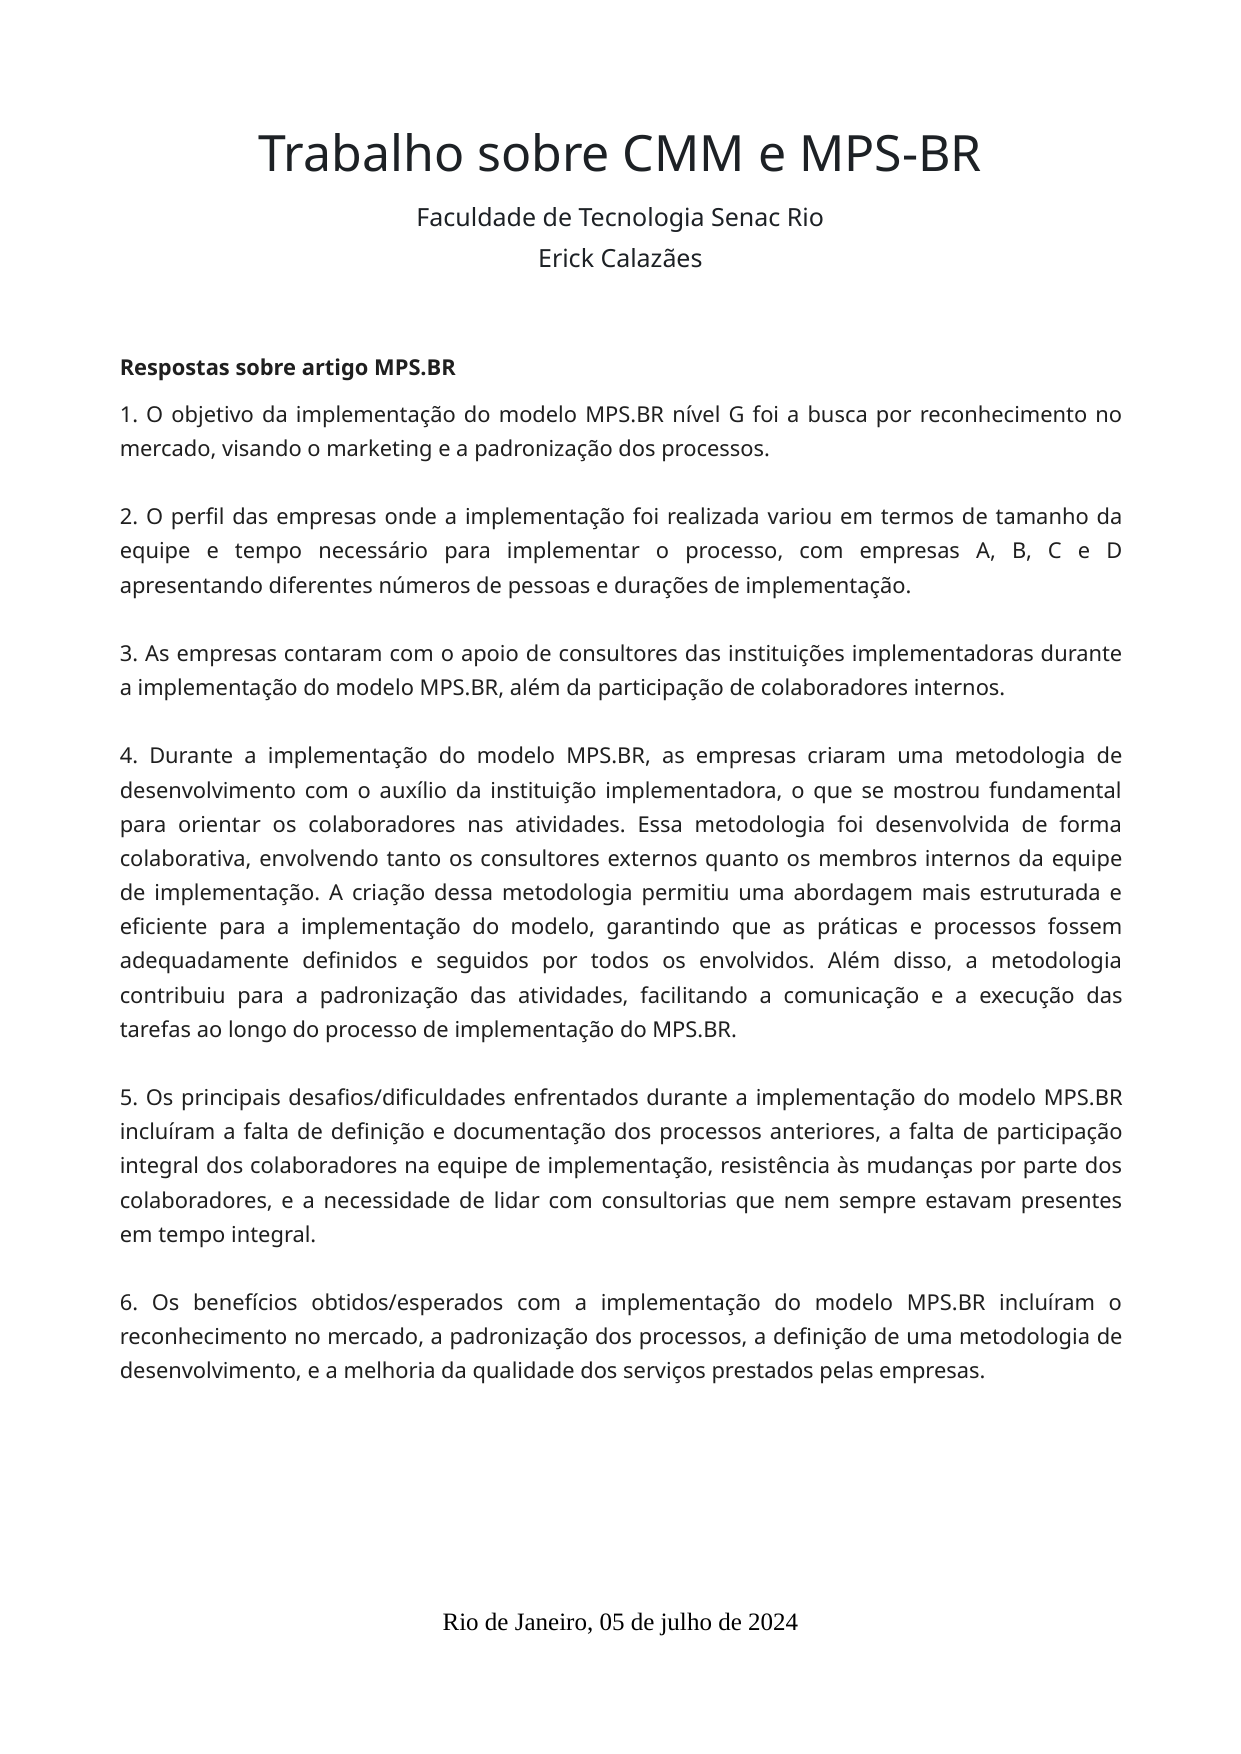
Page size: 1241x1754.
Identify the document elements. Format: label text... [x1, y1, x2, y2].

list O perfil das empresas onde a implementação foi realizada variou em termos de tamanho da equipe e tempo necessário para implementar o processo, com empresas A, B, C e D apresentando diferentes números de pessoas e durações de implementação. [118, 501, 1122, 599]
list Respostas sobre artigo MPS.BR [118, 352, 1122, 382]
list As empresas contaram com o apoio de consultores das instituições implementadoras durante a implementação do modelo MPS.BR, além da participação de colaboradores internos. [118, 638, 1122, 702]
list Durante a implementação do modelo MPS.BR, as empresas criaram uma metodologia de desenvolvimento com o auxílio da instituição implementadora, o que se mostrou fundamental para orientar os colaboradores nas atividades. Essa metodologia foi desenvolvida de forma colaborativa, envolvendo tanto os consultores externos quanto os membros internos da equipe de implementação. A criação dessa metodologia permitiu uma abordagem mais estruturada e eficiente para a implementação do modelo, garantindo que as práticas e processos fossem adequadamente definidos e seguidos por todos os envolvidos. Além disso, a metodologia contribuiu para a padronização das atividades, facilitando a comunicação e a execução das tarefas ao longo do processo de implementação do MPS.BR. [118, 741, 1122, 1044]
list Os principais desafios/dificuldades enfrentados durante a implementação do modelo MPS.BR incluíram a falta de definição e documentação dos processos anteriores, a falta de participação integral dos colaboradores na equipe de implementação, resistência às mudanças por parte dos colaboradores, e a necessidade de lidar com consultorias que nem sempre estavam presentes em tempo integral. [118, 1082, 1122, 1249]
list Os benefícios obtidos/esperados com a implementação do modelo MPS.BR incluíram o reconhecimento no mercado, a padronização dos processos, a definição de uma metodologia de desenvolvimento, e a melhoria da qualidade dos serviços prestados pelas empresas. [118, 1287, 1122, 1385]
list O objetivo da implementação do modelo MPS.BR nível G foi a busca por reconhecimento no mercado, visando o marketing e a padronização dos processos. [118, 399, 1122, 463]
